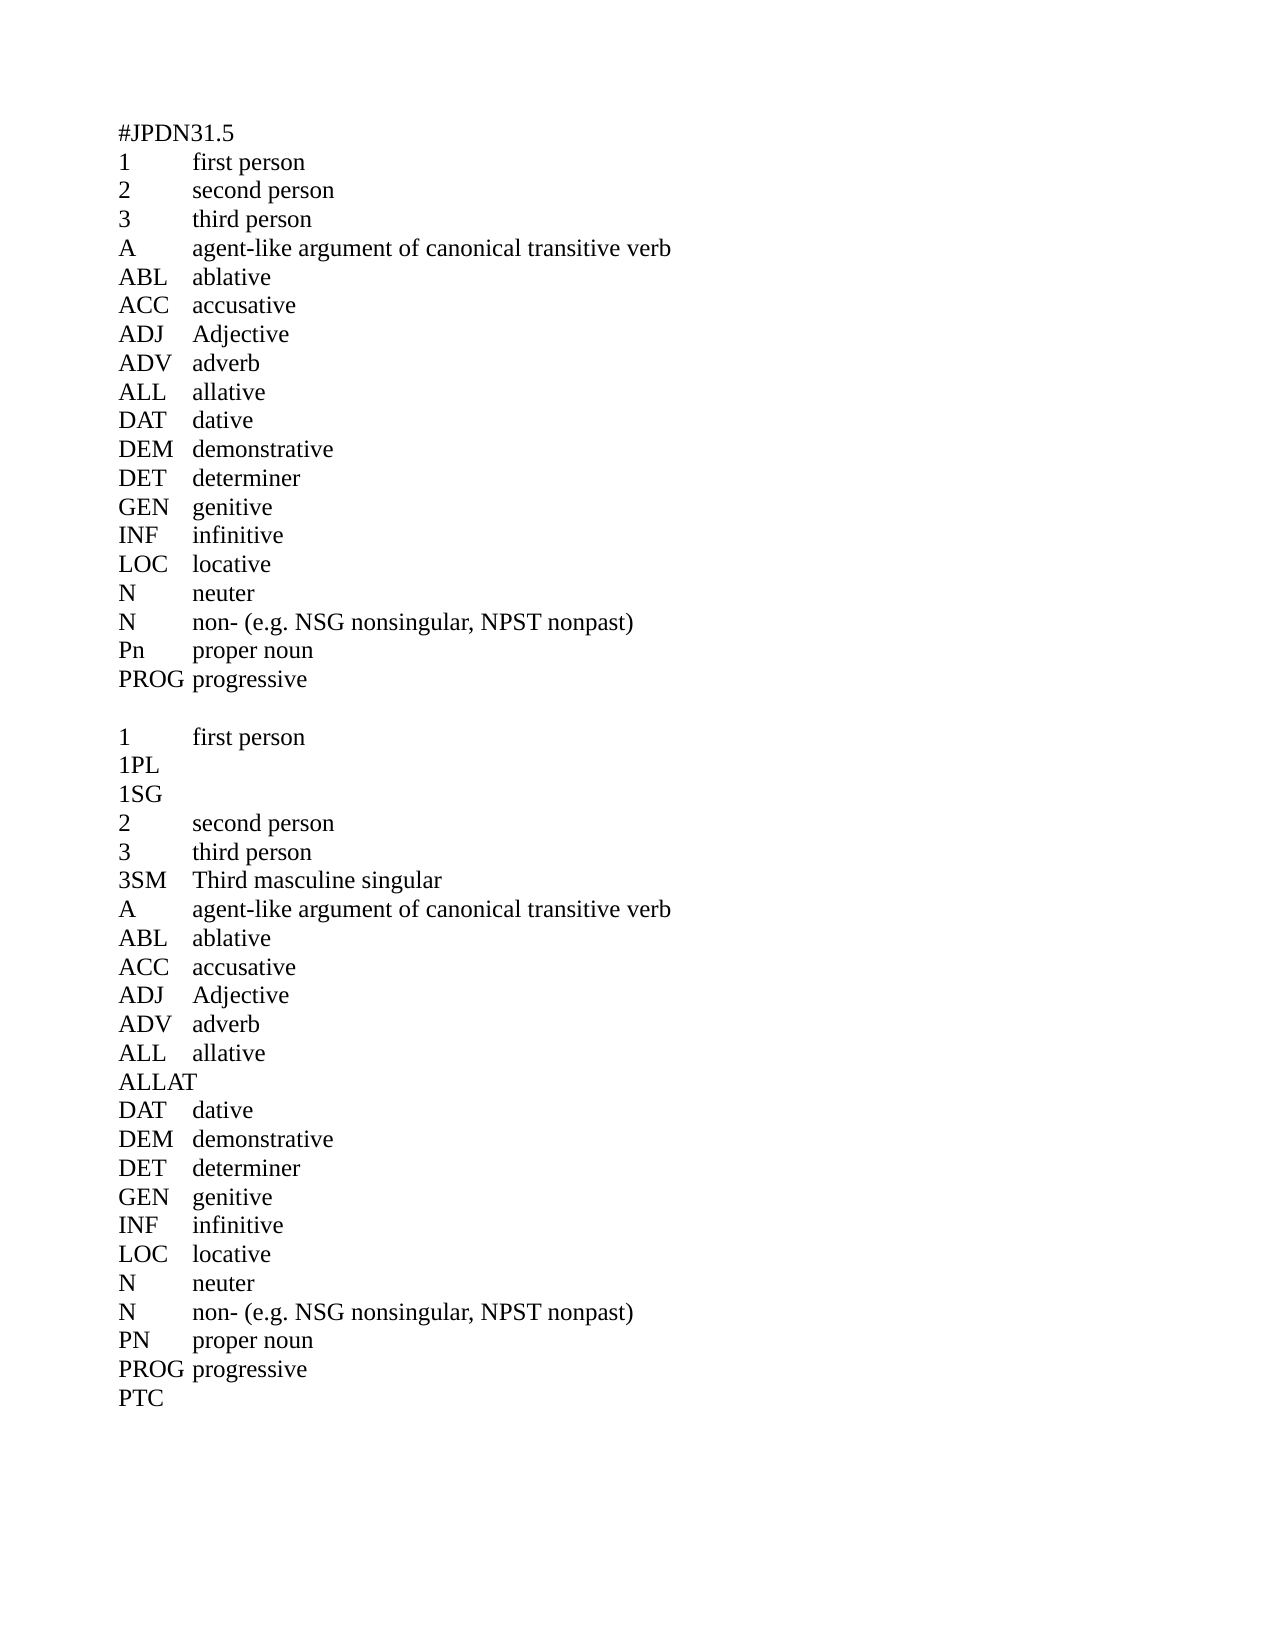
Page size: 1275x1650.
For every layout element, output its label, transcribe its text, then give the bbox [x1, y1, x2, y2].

text LOC locative [118, 549, 1157, 578]
text 3SM Third masculine singular [118, 866, 1157, 894]
text 1SG [118, 779, 1157, 808]
text N non- (e.g. NSG nonsingular, NPST nonpast) [118, 607, 1157, 636]
text 3 third person [118, 204, 1157, 233]
text DAT dative [118, 406, 1157, 434]
text Pn proper noun [118, 636, 1157, 664]
text #JPDN31.5 [118, 118, 1157, 147]
text ABL ablative [118, 923, 1157, 952]
text PTC [118, 1383, 1157, 1412]
text 1 first person [118, 722, 1157, 751]
text GEN genitive [118, 492, 1157, 521]
text N neuter [118, 578, 1157, 607]
text DEM demonstrative [118, 434, 1157, 463]
text DEM demonstrative [118, 1124, 1157, 1153]
text A agent-like argument of canonical transitive verb [118, 233, 1157, 262]
text ADV adverb [118, 348, 1157, 377]
text INF infinitive [118, 1211, 1157, 1239]
text ALL allative [118, 377, 1157, 406]
text ACC accusative [118, 952, 1157, 981]
text ADJ Adjective [118, 319, 1157, 348]
text 2 second person [118, 176, 1157, 204]
text N non- (e.g. NSG nonsingular, NPST nonpast) [118, 1297, 1157, 1326]
text ADV adverb [118, 1009, 1157, 1038]
text LOC locative [118, 1239, 1157, 1268]
text ALLAT [118, 1067, 1157, 1096]
text A agent-like argument of canonical transitive verb [118, 894, 1157, 923]
text PN proper noun [118, 1326, 1157, 1354]
text DET determiner [118, 1153, 1157, 1182]
text PROG progressive [118, 664, 1157, 693]
text DET determiner [118, 463, 1157, 492]
text PROG progressive [118, 1354, 1157, 1383]
text ABL ablative [118, 262, 1157, 291]
text GEN genitive [118, 1182, 1157, 1211]
text ADJ Adjective [118, 981, 1157, 1009]
text INF infinitive [118, 521, 1157, 549]
text 1 first person [118, 147, 1157, 176]
text 2 second person [118, 808, 1157, 837]
text ACC accusative [118, 291, 1157, 319]
text 3 third person [118, 837, 1157, 866]
text DAT dative [118, 1096, 1157, 1124]
text 1PL [118, 751, 1157, 779]
text ALL allative [118, 1038, 1157, 1067]
text N neuter [118, 1268, 1157, 1297]
